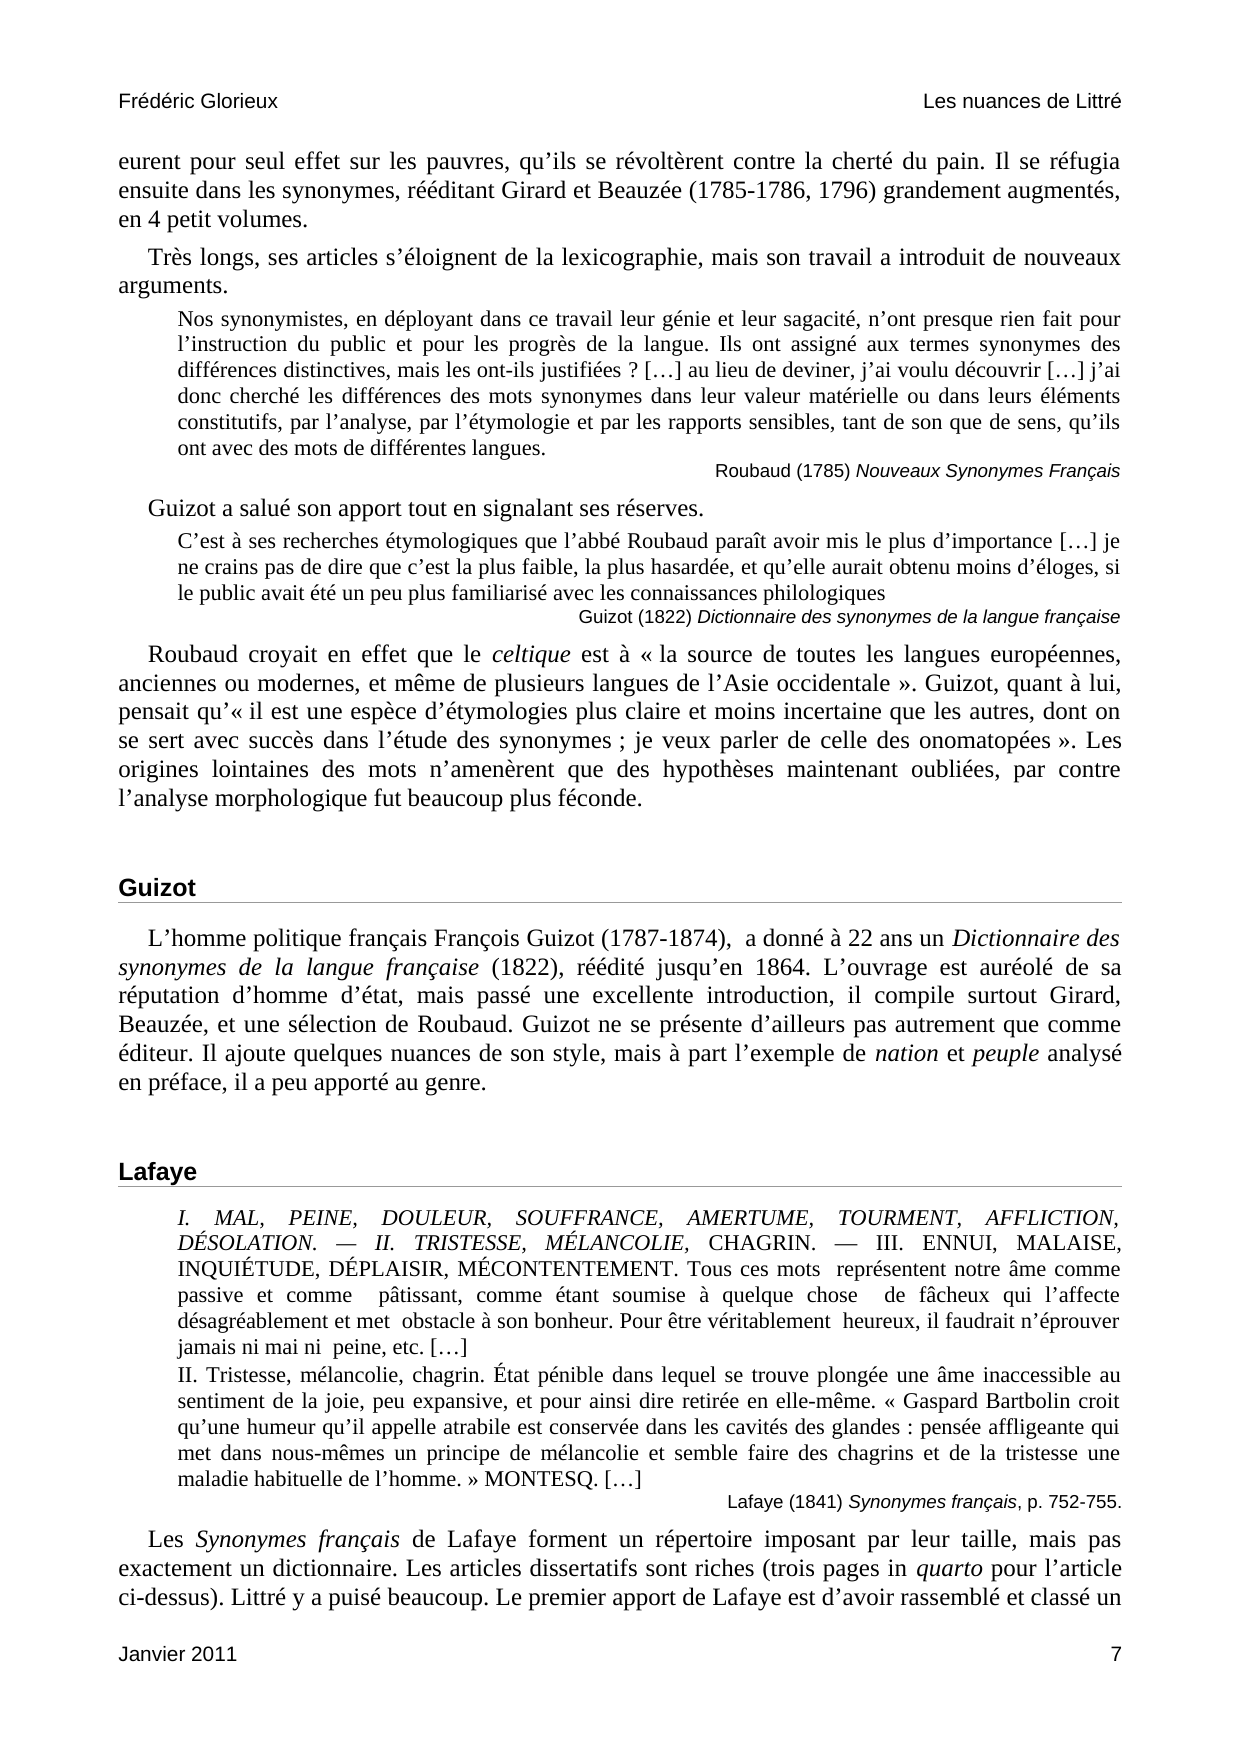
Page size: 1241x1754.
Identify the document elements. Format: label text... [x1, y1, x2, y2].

text eurent pour seul effet sur les pauvres, qu’ils se révoltèrent contre la cherté du pain. Il se réfugia ensuite dans les synonymes, rééditant Girard et Beauzée (1785-1786, 1796) grandement augmentés, en 4 petit volumes. [118, 146, 1122, 233]
subtitle Guizot [118, 873, 1122, 902]
text Roubaud croyait en effet que le celtique est à « la source de toutes les langues européennes, anciennes ou modernes, et même de plusieurs langues de l’Asie occidentale ». Guizot, quant à lui, pensait qu’« il est une espèce d’étymologies plus claire et moins incertaine que les autres, dont on se sert avec succès dans l’étude des synonymes ; je veux parler de celle des onomatopées ». Les origines lointaines des mots n’amenèrent que des hypothèses maintenant oubliées, par contre l’analyse morphologique fut beaucoup plus féconde. [118, 639, 1122, 811]
text Guizot a salué son apport tout en signalant ses réserves. [118, 493, 1122, 522]
text Les Synonymes français de Lafaye forment un répertoire imposant par leur taille, mais pas exactement un dictionnaire. Les articles dissertatifs sont riches (trois pages in quarto pour l’article ci-dessus). Littré y a puisé beaucoup. Le premier apport de Lafaye est d’avoir rassemblé et classé un [118, 1524, 1122, 1611]
subtitle Lafaye [118, 1157, 1122, 1186]
text Guizot (1822) Dictionnaire des synonymes de la langue française [236, 605, 1122, 627]
text II. Tristesse, mélancolie, chagrin. État pénible dans lequel se trouve plongée une âme inaccessible au sentiment de la joie, peu expansive, et pour ainsi dire retirée en elle-même. « Gaspard Bartbolin croit qu’une humeur qu’il appelle atrabile est conservée dans les cavités des glandes : pensée affligeante qui met dans nous-mêmes un principe de mélancolie et semble faire des chagrins et de la tristesse une maladie habituelle de l’homme. » MONTESQ. […] [177, 1362, 1122, 1491]
text Lafaye (1841) Synonymes français, p. 752-755. [236, 1491, 1122, 1513]
text C’est à ses recherches étymologiques que l’abbé Roubaud paraît avoir mis le plus d’importance […] je ne crains pas de dire que c’est la plus faible, la plus hasardée, et qu’elle aurait obtenu moins d’éloges, si le public avait été un peu plus familiarisé avec les connaissances philologiques [177, 528, 1122, 605]
text I. MAL, PEINE, DOULEUR, SOUFFRANCE, AMERTUME, TOURMENT, AFFLICTION, DÉSOLATION. — II. TRISTESSE, MÉLANCOLIE, CHAGRIN. — III. ENNUI, MALAISE, INQUIÉTUDE, DÉPLAISIR, MÉCONTENTEMENT. Tous ces mots représentent notre âme comme passive et comme pâtissant, comme étant soumise à quelque chose de fâcheux qui l’affecte désagréablement et met obstacle à son bonheur. Pour être véritablement heureux, il faudrait n’éprouver jamais ni mai ni peine, etc. […] [177, 1204, 1122, 1359]
text L’homme politique français François Guizot (1787-1874), a donné à 22 ans un Dictionnaire des synonymes de la langue française (1822), réédité jusqu’en 1864. L’ouvrage est auréolé de sa réputation d’homme d’état, mais passé une excellente introduction, il compile surtout Girard, Beauzée, et une sélection de Roubaud. Guizot ne se présente d’ailleurs pas autrement que comme éditeur. Il ajoute quelques nuances de son style, mais à part l’exemple de nation et peuple analysé en préface, il a peu apporté au genre. [118, 923, 1122, 1095]
text Nos synonymistes, en déployant dans ce travail leur génie et leur sagacité, n’ont presque rien fait pour l’instruction du public et pour les progrès de la langue. Ils ont assigné aux termes synonymes des différences distinctives, mais les ont-ils justifiées ? […] au lieu de deviner, j’ai voulu découvrir […] j’ai donc cherché les différences des mots synonymes dans leur valeur matérielle ou dans leurs éléments constitutifs, par l’analyse, par l’étymologie et par les rapports sensibles, tant de son que de sens, qu’ils ont avec des mots de différentes langues. [177, 305, 1122, 460]
text Très longs, ses articles s’éloignent de la lexicographie, mais son travail a introduit de nouveaux arguments. [118, 242, 1122, 299]
text Roubaud (1785) Nouveaux Synonymes Français [236, 460, 1122, 481]
